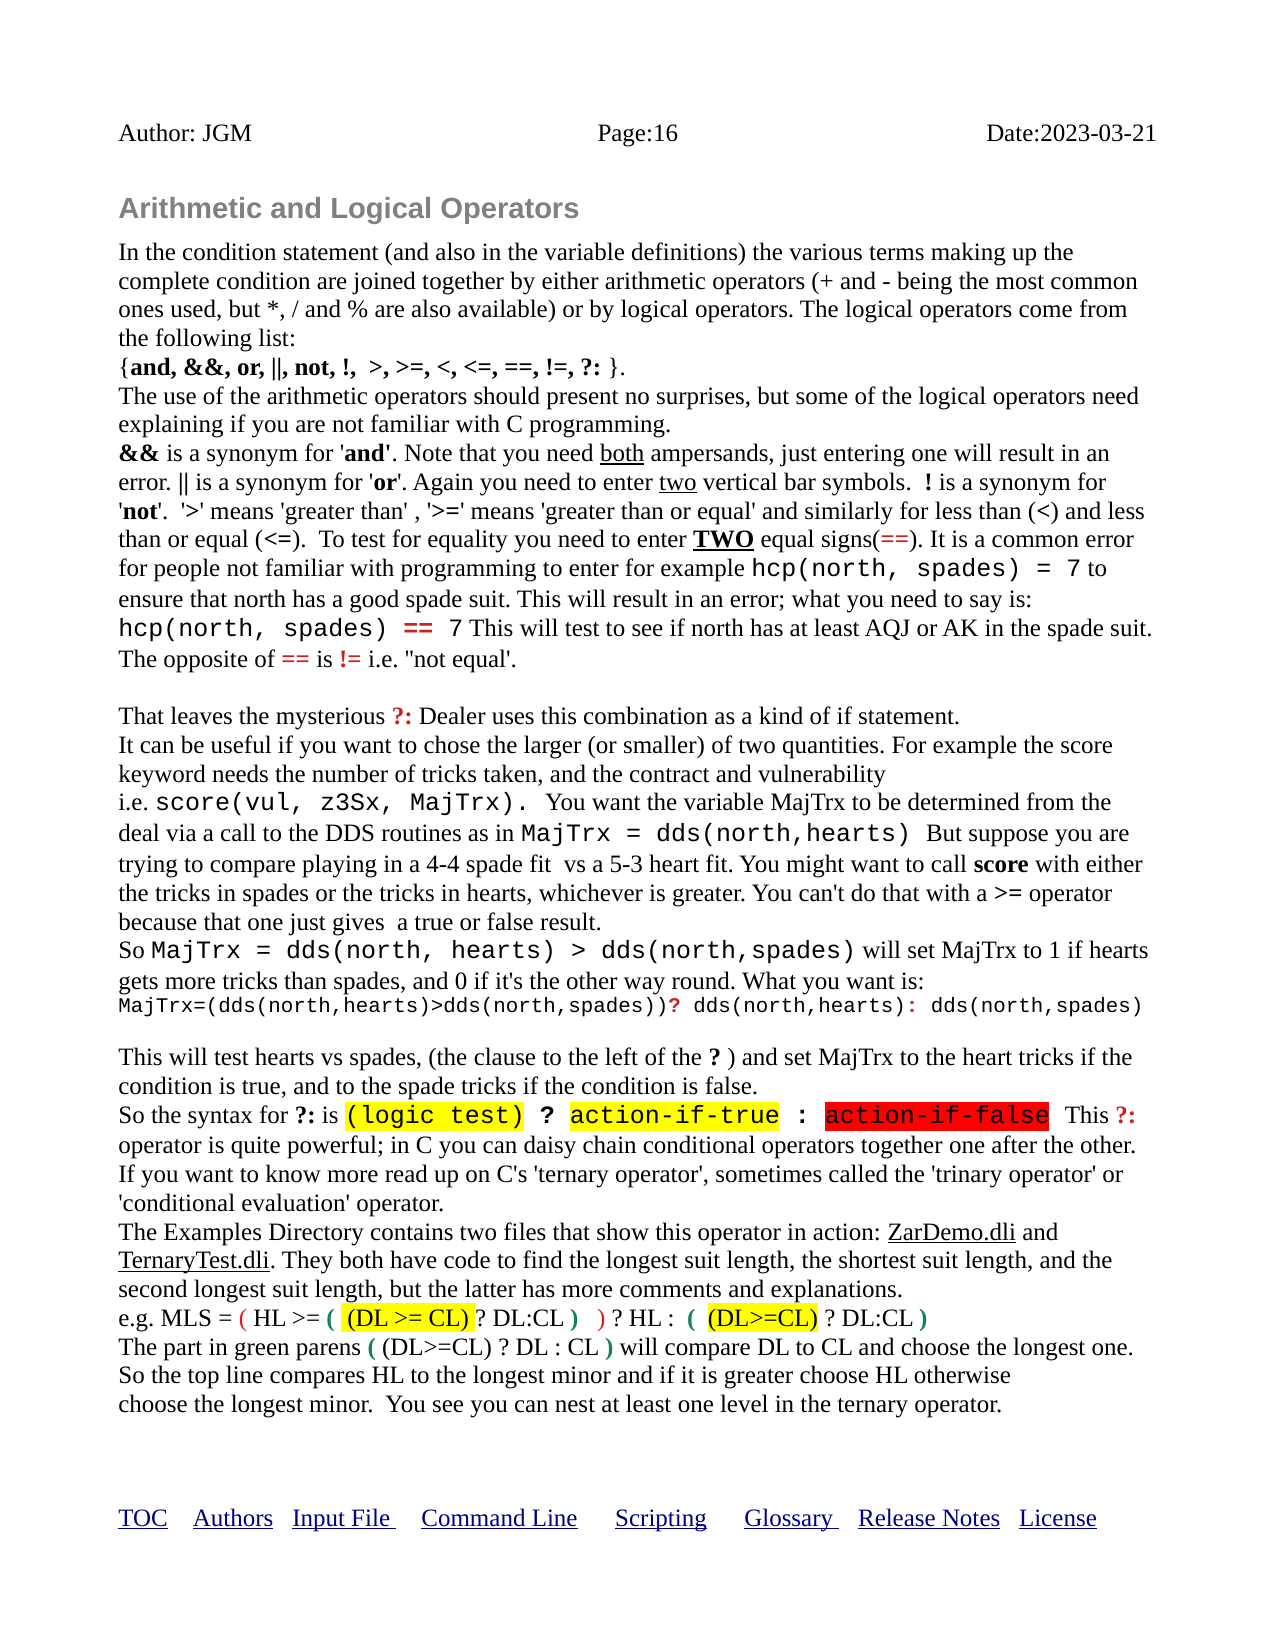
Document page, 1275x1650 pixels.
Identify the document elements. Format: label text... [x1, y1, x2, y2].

text choose the longest minor. You see you can nest at least one level in the ternary operator. [118, 1389, 1157, 1418]
text So the syntax for ?: is (logic test) ? action-if-true : action-if-false This ?: operator is quite powerful; in C you can daisy chain conditional operators together one after the other. If you want to know more read up on C's 'ternary operator', sometimes called the 'trinary operator' or 'conditional evaluation' operator. [118, 1100, 1157, 1217]
text i.e. score(vul, z3Sx, MajTrx). You want the variable MajTrx to be determined from the deal via a call to the DDS routines as in MajTrx = dds(north,hearts) But suppose you are trying to compare playing in a 4-4 spade fit vs a 5-3 heart fit. You might want to call score with either the tricks in spades or the tricks in hearts, whichever is greater. You can't do that with a >= operator because that one just gives a true or false result. [118, 787, 1157, 935]
text e.g. MLS = ( HL >= ( (DL >= CL) ? DL:CL ) ) ? HL : ( (DL>=CL) ? DL:CL ) [118, 1303, 1157, 1332]
text It can be useful if you want to chose the larger (or smaller) of two quantities. For example the score keyword needs the number of tricks taken, and the contract and vulnerability [118, 730, 1157, 787]
subtitle Arithmetic and Logical Operators [118, 191, 1157, 224]
text MajTrx=(dds(north,hearts)>dds(north,spades))? dds(north,hearts): dds(north,spades) [118, 995, 1157, 1018]
text In the condition statement (and also in the variable definitions) the various terms making up the complete condition are joined together by either arithmetic operators (+ and - being the most common ones used, but *, / and % are also available) or by logical operators. The logical operators come from the following list: [118, 237, 1157, 352]
text So the top line compares HL to the longest minor and if it is greater choose HL otherwise [118, 1361, 1157, 1389]
text The Examples Directory contains two files that show this operator in action: ZarDemo.dli and TernaryTest.dli. They both have code to find the longest suit length, the shortest suit length, and the second longest suit length, but the latter has more comments and explanations. [118, 1217, 1157, 1303]
text The part in green parens ( (DL>=CL) ? DL : CL ) will compare DL to CL and choose the longest one. [118, 1332, 1157, 1361]
text && is a synonym for 'and'. Note that you need both ampersands, just entering one will result in an error. || is a synonym for 'or'. Again you need to enter two vertical bar symbols. ! is a synonym for 'not'. '>' means 'greater than' , '>=' means 'greater than or equal' and similarly for less than (<) and less than or equal (<=). To test for equality you need to enter TWO equal signs(==). It is a common error for people not familiar with programming to enter for example hcp(north, spades) = 7 to ensure that north has a good spade suit. This will result in an error; what you need to say is: [118, 438, 1157, 613]
text The use of the arithmetic operators should present no surprises, but some of the logical operators need explaining if you are not familiar with C programming. [118, 381, 1157, 438]
text So MajTrx = dds(north, hearts) > dds(north,spades) will set MajTrx to 1 if hearts gets more tricks than spades, and 0 if it's the other way round. What you want is: [118, 935, 1157, 995]
text hcp(north, spades) == 7 This will test to see if north has at least AQJ or AK in the spade suit. The opposite of == is != i.e. ''not equal'. [118, 613, 1157, 672]
text That leaves the mysterious ?: Dealer uses this combination as a kind of if statement. [118, 701, 1157, 730]
text {and, &&, or, ||, not, !, >, >=, <, <=, ==, !=, ?: }. [118, 352, 1157, 381]
text This will test hearts vs spades, (the clause to the left of the ? ) and set MajTrx to the heart tricks if the condition is true, and to the spade tricks if the condition is false. [118, 1042, 1157, 1100]
